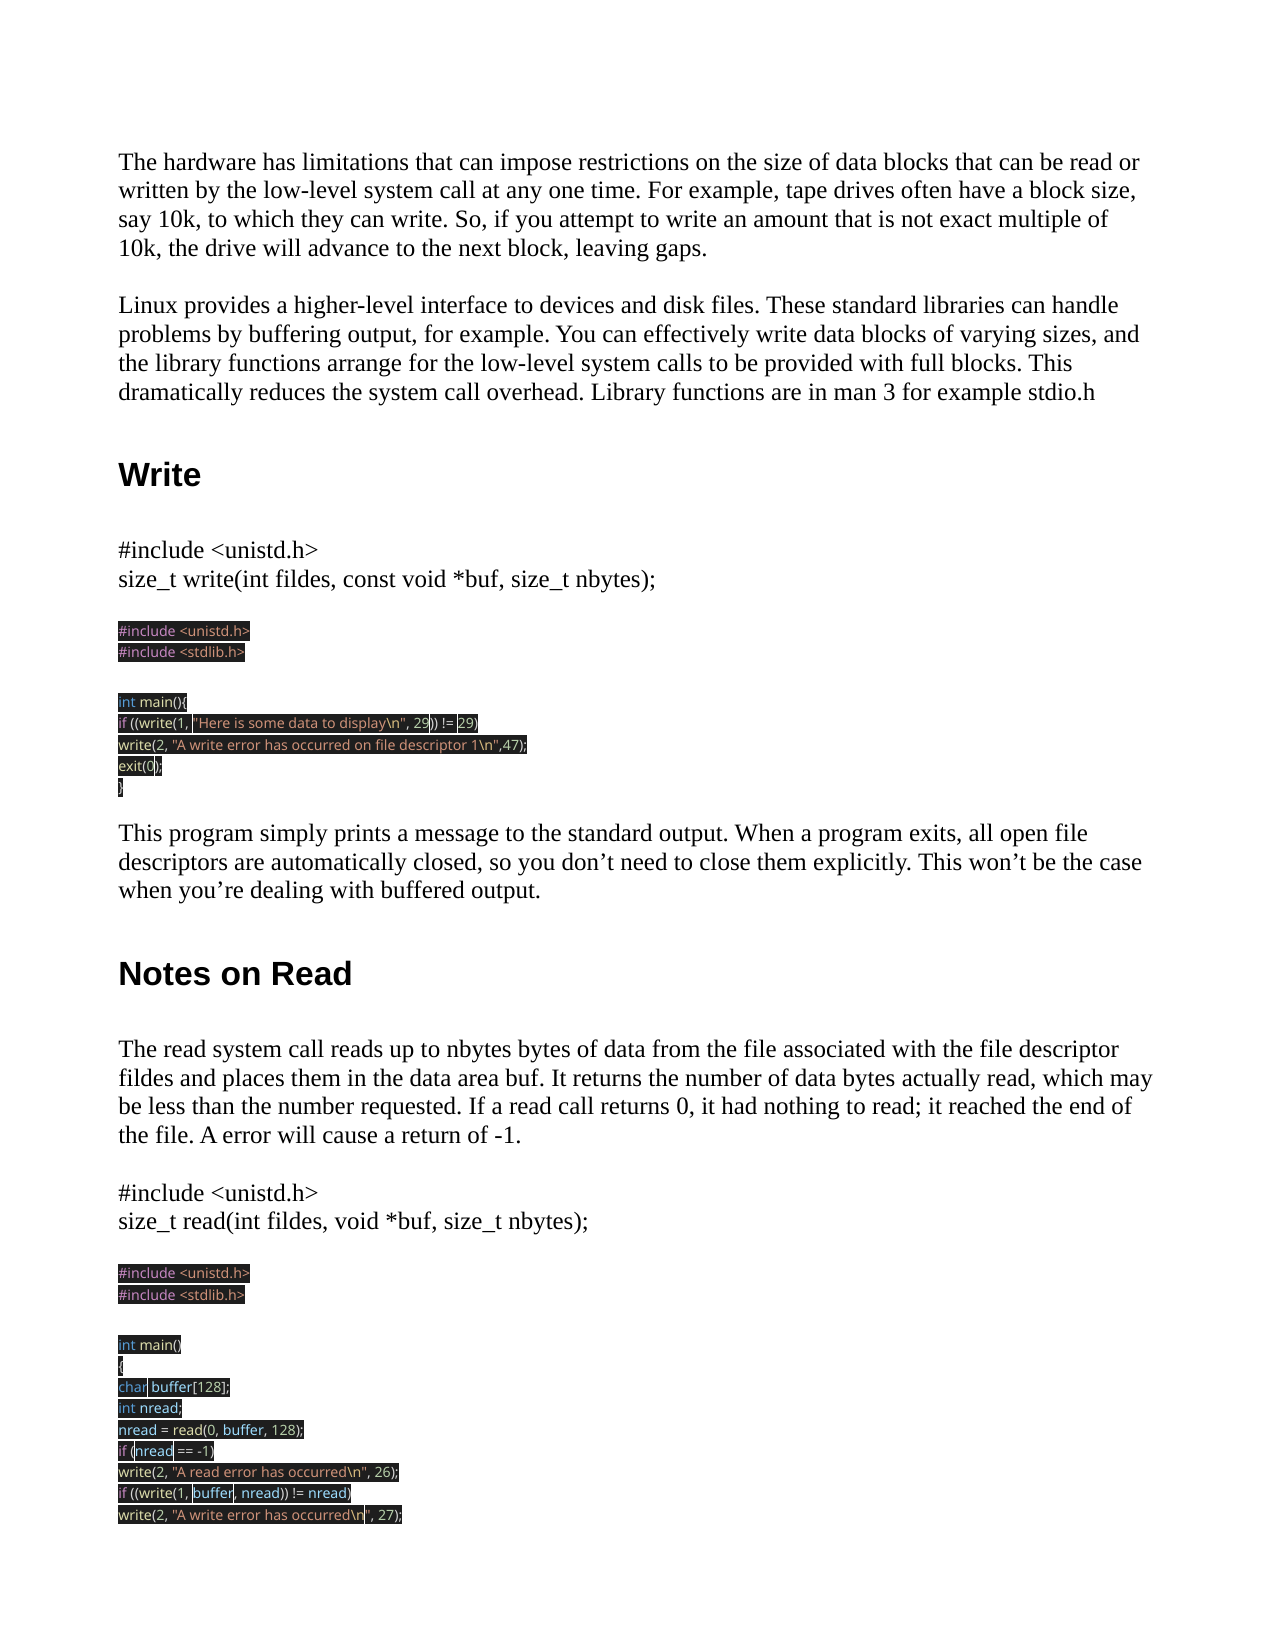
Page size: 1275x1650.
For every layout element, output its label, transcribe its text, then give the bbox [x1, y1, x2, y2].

text write(2, "A read error has occurred\n", 26); [118, 1461, 1157, 1482]
text #include <stdlib.h> [118, 641, 1157, 662]
text Linux provides a higher-level interface to devices and disk files. These standard libraries can handle problems by buffering output, for example. You can effectively write data blocks of varying sizes, and the library functions arrange for the low-level system calls to be provided with full blocks. This dramatically reduces the system call overhead. Library functions are in man 3 for example stdio.h [118, 291, 1157, 406]
text The read system call reads up to nbytes bytes of data from the file associated with the file descriptor fildes and places them in the data area buf. It returns the number of data bytes actually read, which may be less than the number requested. If a read call returns 0, it had nothing to read; it reached the end of the file. A error will cause a return of -1. [118, 1034, 1157, 1149]
text size_t read(int fildes, void *buf, size_t nbytes); [118, 1206, 1157, 1235]
text #include <unistd.h> [118, 535, 1157, 564]
text int main(){ [118, 691, 1157, 712]
text write(2, "A write error has occurred\n", 27); [118, 1503, 1157, 1524]
text nread = read(0, buffer, 128); [118, 1418, 1157, 1439]
subtitle Notes on Read [118, 954, 1157, 993]
text int nread; [118, 1397, 1157, 1418]
text #include <unistd.h> [118, 1178, 1157, 1206]
text if (nread == -1) [118, 1439, 1157, 1461]
text char buffer[128]; [118, 1376, 1157, 1397]
text write(2, "A write error has occurred on file descriptor 1\n",47); [118, 733, 1157, 754]
text } [118, 776, 1157, 797]
text #include <unistd.h> [118, 621, 1157, 641]
text if ((write(1, buffer, nread)) != nread) [118, 1482, 1157, 1503]
text This program simply prints a message to the standard output. When a program exits, all open file descriptors are automatically closed, so you don’t need to close them explicitly. This won’t be the case when you’re dealing with buffered output. [118, 818, 1157, 904]
text if ((write(1, "Here is some data to display\n", 29)) != 29) [118, 712, 1157, 733]
text #include <unistd.h> [118, 1264, 1157, 1283]
text exit(0); [118, 754, 1157, 776]
text { [118, 1354, 1157, 1376]
text int main() [118, 1333, 1157, 1354]
subtitle Write [118, 455, 1157, 494]
text #include <stdlib.h> [118, 1283, 1157, 1304]
text size_t write(int fildes, const void *buf, size_t nbytes); [118, 564, 1157, 593]
text The hardware has limitations that can impose restrictions on the size of data blocks that can be read or written by the low-level system call at any one time. For example, tape drives often have a block size, say 10k, to which they can write. So, if you attempt to write an amount that is not exact multiple of 10k, the drive will advance to the next block, leaving gaps. [118, 147, 1157, 262]
